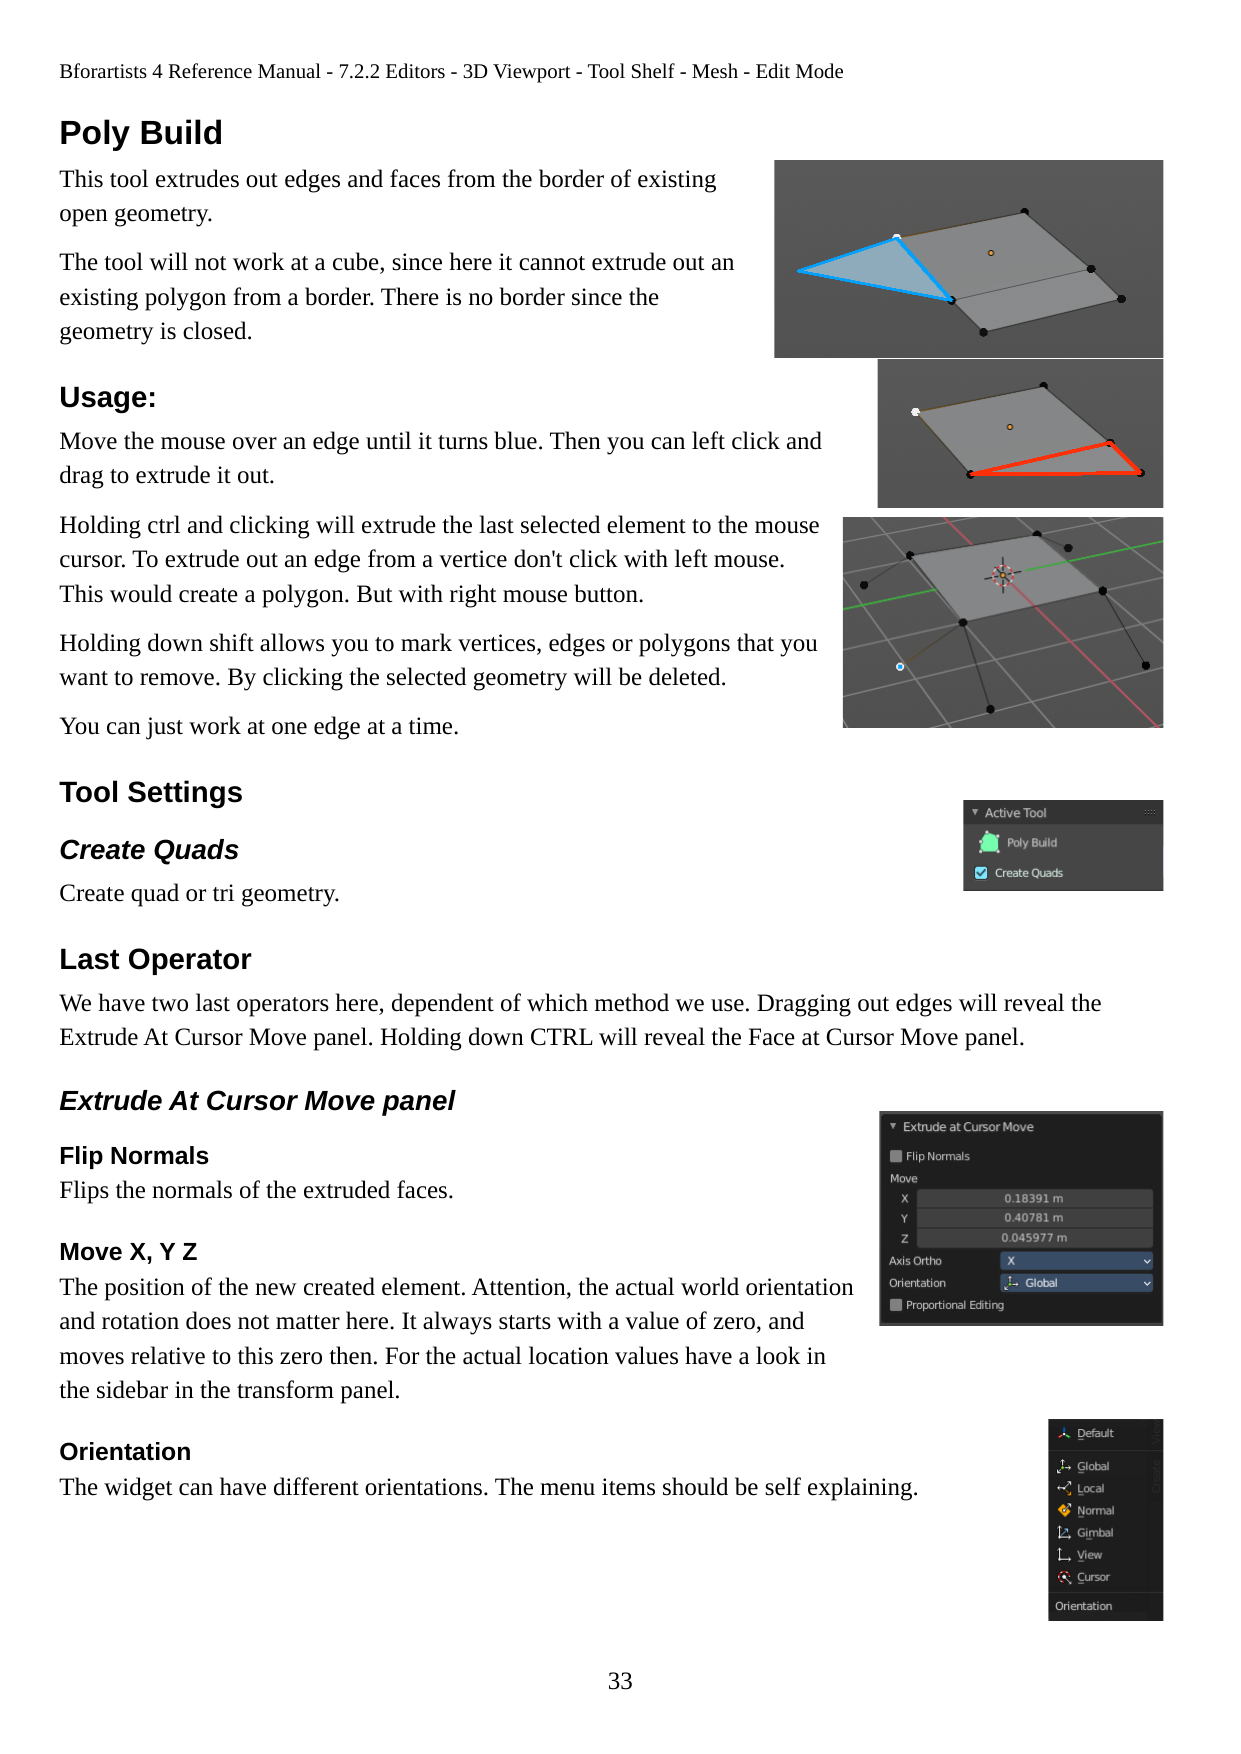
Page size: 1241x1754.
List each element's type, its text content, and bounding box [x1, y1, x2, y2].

subtitle Create Quads [59, 834, 963, 866]
picture [879, 1111, 1164, 1326]
subtitle [1164, 1437, 1181, 1466]
text The tool will not work at a cube, since here it cannot extrude out an existing polygon from a border. There is no border since the geometry is closed. [59, 247, 774, 345]
subtitle [1164, 380, 1181, 414]
subtitle Move X, Y Z [59, 1237, 879, 1266]
subtitle [1164, 834, 1181, 866]
subtitle Poly Build [59, 113, 1181, 151]
text Flips the normals of the extruded faces. [59, 1176, 879, 1204]
picture [963, 800, 1164, 891]
subtitle Orientation [59, 1437, 1048, 1466]
text You can just work at one edge at a time. [59, 711, 1181, 740]
picture [842, 517, 1164, 728]
text Move the mouse over an edge until it turns blue. Then you can left click and drag to extrude it out. [59, 426, 877, 489]
text The position of the new created element. Attention, the actual world orientation and rotation does not matter here. It always starts with a value of zero, and moves relative to this zero then. For the actual location values have a look in the sidebar in the transform panel. [59, 1272, 1181, 1404]
picture [877, 359, 1164, 508]
subtitle Usage: [59, 380, 877, 414]
subtitle [1164, 1141, 1181, 1169]
text Holding ctrl and clicking will extrude the last selected element to the mouse cursor. To extrude out an edge from a vertice don't click with left mouse. This would create a polygon. But with right mouse button. [59, 510, 1181, 607]
subtitle [1164, 1237, 1181, 1266]
picture [774, 160, 1164, 358]
subtitle Tool Settings [59, 775, 1181, 809]
subtitle Last Operator [59, 942, 1181, 975]
picture [1048, 1419, 1164, 1621]
text Holding down shift allows you to mark vertices, edges or polygons that you want to remove. By clicking the selected geometry will be deleted. [59, 628, 842, 691]
text We have two last operators here, dependent of which method we use. Dragging out edges will reveal the Extrude At Cursor Move panel. Holding down CTRL will reveal the Face at Cursor Move panel. [59, 988, 1181, 1051]
subtitle Flip Normals [59, 1141, 879, 1169]
text Create quad or tri geometry. [59, 878, 1181, 907]
text This tool extrudes out edges and faces from the border of existing open geometry. [59, 164, 774, 227]
subtitle Extrude At Cursor Move panel [59, 1084, 1181, 1116]
text The widget can have different orientations. The menu items should be self explaining. [59, 1472, 1048, 1501]
